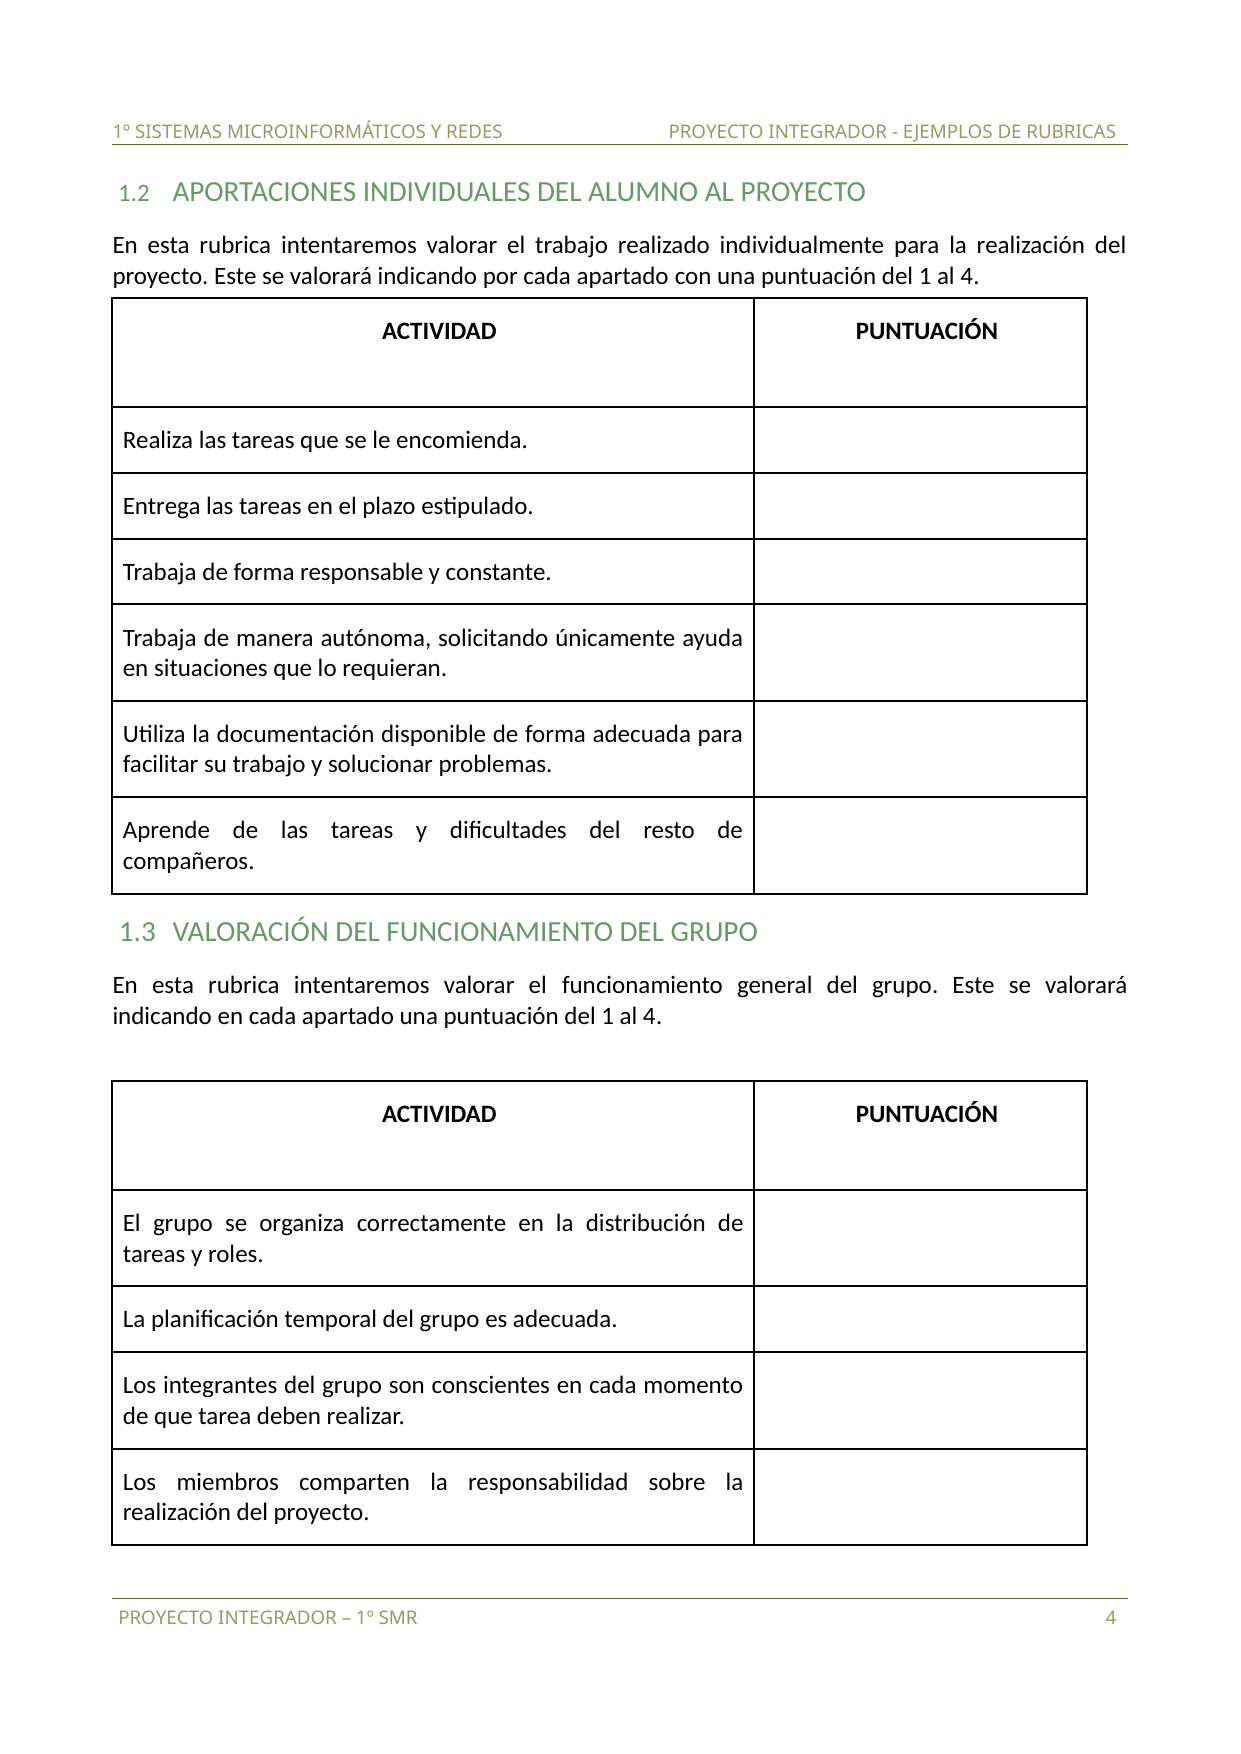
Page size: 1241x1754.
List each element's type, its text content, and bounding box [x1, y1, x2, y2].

table_cell Realiza las tareas que se le encomienda. [113, 408, 753, 472]
table_cell [755, 1287, 1086, 1351]
table_cell [755, 474, 1086, 537]
table_cell Utiliza la documentación disponible de forma adecuada para facilitar su trabajo y solucionar problemas. [113, 702, 753, 796]
table_cell La planificación temporal del grupo es adecuada. [113, 1287, 753, 1351]
table_header PUNTUACIÓN [755, 1082, 1086, 1189]
table_header PUNTUACIÓN [755, 299, 1086, 406]
table_cell El grupo se organiza correctamente en la distribución de tareas y roles. [113, 1191, 753, 1285]
subtitle Valoración del funcionamiento del grupo [112, 913, 1128, 949]
table_cell Los miembros comparten la responsabilidad sobre la realización del proyecto. [113, 1450, 753, 1544]
table_cell [755, 540, 1086, 603]
table_cell Entrega las tareas en el plazo estipulado. [113, 474, 753, 537]
table_cell [755, 702, 1086, 796]
table_cell [755, 798, 1086, 892]
table_cell [755, 408, 1086, 472]
table_cell Trabaja de forma responsable y constante. [113, 540, 753, 603]
table_cell [755, 1353, 1086, 1447]
table_cell [755, 1450, 1086, 1544]
table_cell Trabaja de manera autónoma, solicitando únicamente ayuda en situaciones que lo requieran. [113, 605, 753, 700]
table_header ACTIVIDAD [113, 299, 753, 406]
table_cell Los integrantes del grupo son conscientes en cada momento de que tarea deben realizar. [113, 1353, 753, 1447]
table_header ACTIVIDAD [113, 1082, 753, 1189]
table_cell [755, 1191, 1086, 1285]
table_cell [755, 605, 1086, 700]
table_cell Aprende de las tareas y dificultades del resto de compañeros. [113, 798, 753, 892]
text En esta rubrica intentaremos valorar el trabajo realizado individualmente para la realización del proyecto. Este se valorará indicando por cada apartado con una puntuación del 1 al 4. [112, 229, 1128, 291]
subtitle Aportaciones individuales del alumno al proyecto [112, 173, 1128, 209]
text En esta rubrica intentaremos valorar el funcionamiento general del grupo. Este se valorará indicando en cada apartado una puntuación del 1 al 4. [112, 970, 1128, 1031]
